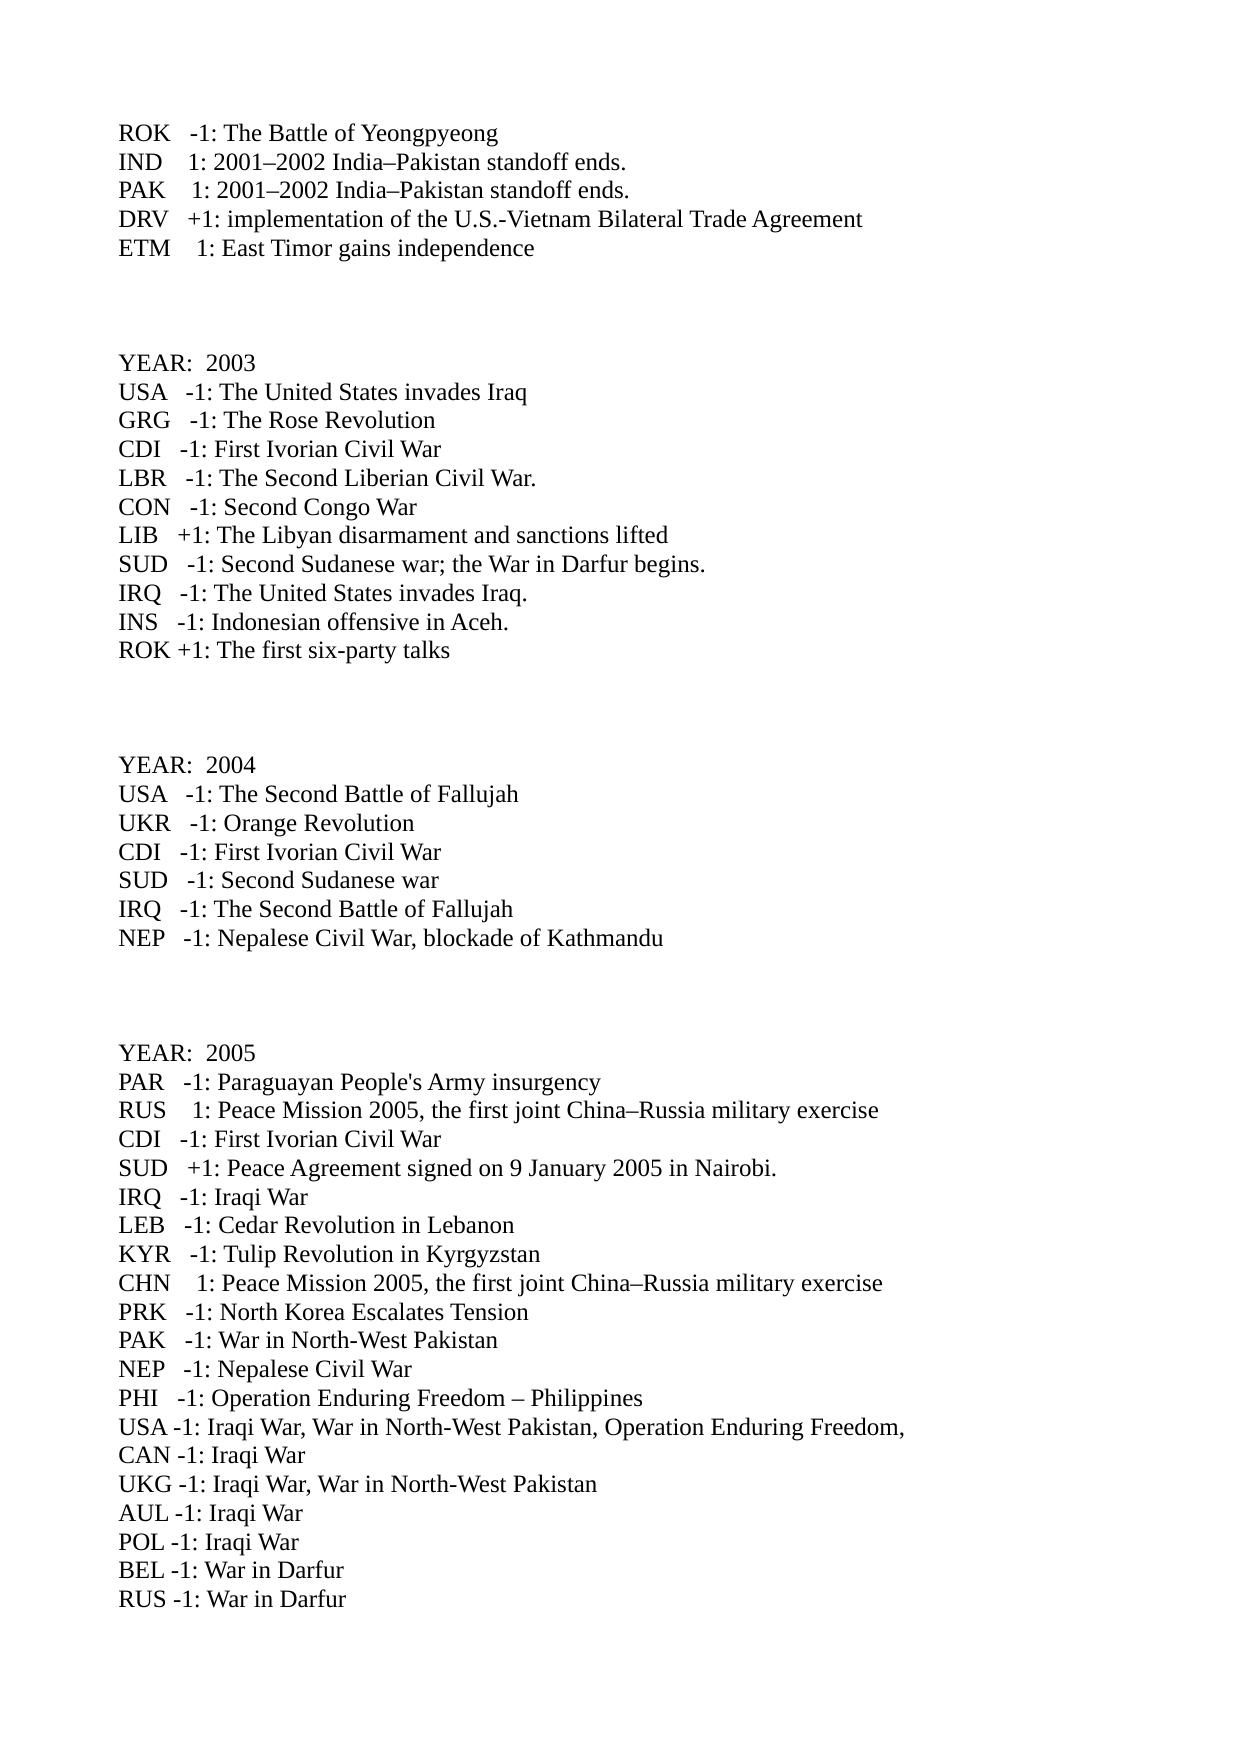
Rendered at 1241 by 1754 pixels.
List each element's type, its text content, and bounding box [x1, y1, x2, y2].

text IRQ -1: The United States invades Iraq. [118, 578, 1122, 607]
text RUS -1: War in Darfur [118, 1584, 1122, 1613]
text NEP -1: Nepalese Civil War, blockade of Kathmandu [118, 923, 1122, 952]
text PAK 1: 2001–2002 India–Pakistan standoff ends. [118, 176, 1122, 204]
text AUL -1: Iraqi War [118, 1498, 1122, 1527]
text CON -1: Second Congo War [118, 492, 1122, 521]
text LBR -1: The Second Liberian Civil War. [118, 463, 1122, 492]
text YEAR: 2004 [118, 751, 1122, 779]
text PAR -1: Paraguayan People's Army insurgency [118, 1067, 1122, 1096]
text CHN 1: Peace Mission 2005, the first joint China–Russia military exercise [118, 1268, 1122, 1297]
text ROK +1: The first six-party talks [118, 636, 1122, 664]
text YEAR: 2003 [118, 348, 1122, 377]
text IRQ -1: Iraqi War [118, 1182, 1122, 1211]
text BEL -1: War in Darfur [118, 1556, 1122, 1584]
text NEP -1: Nepalese Civil War [118, 1354, 1122, 1383]
text UKG -1: Iraqi War, War in North-West Pakistan [118, 1469, 1122, 1498]
text PHI -1: Operation Enduring Freedom – Philippines [118, 1383, 1122, 1412]
text POL -1: Iraqi War [118, 1527, 1122, 1556]
text ROK -1: The Battle of Yeongpyeong [118, 118, 1122, 147]
text USA -1: Iraqi War, War in North-West Pakistan, Operation Enduring Freedom, [118, 1412, 1122, 1441]
text CAN -1: Iraqi War [118, 1441, 1122, 1469]
text SUD -1: Second Sudanese war; the War in Darfur begins. [118, 549, 1122, 578]
text PRK -1: North Korea Escalates Tension [118, 1297, 1122, 1326]
text YEAR: 2005 [118, 1038, 1122, 1067]
text CDI -1: First Ivorian Civil War [118, 1124, 1122, 1153]
text UKR -1: Orange Revolution [118, 808, 1122, 837]
text USA -1: The Second Battle of Fallujah [118, 779, 1122, 808]
text CDI -1: First Ivorian Civil War [118, 837, 1122, 866]
text IND 1: 2001–2002 India–Pakistan standoff ends. [118, 147, 1122, 176]
text ETM 1: East Timor gains independence [118, 233, 1122, 262]
text DRV +1: implementation of the U.S.-Vietnam Bilateral Trade Agreement [118, 204, 1122, 233]
text SUD +1: Peace Agreement signed on 9 January 2005 in Nairobi. [118, 1153, 1122, 1182]
text USA -1: The United States invades Iraq [118, 377, 1122, 406]
text KYR -1: Tulip Revolution in Kyrgyzstan [118, 1239, 1122, 1268]
text INS -1: Indonesian offensive in Aceh. [118, 607, 1122, 636]
text IRQ -1: The Second Battle of Fallujah [118, 894, 1122, 923]
text SUD -1: Second Sudanese war [118, 866, 1122, 894]
text LEB -1: Cedar Revolution in Lebanon [118, 1211, 1122, 1239]
text LIB +1: The Libyan disarmament and sanctions lifted [118, 521, 1122, 549]
text GRG -1: The Rose Revolution [118, 406, 1122, 434]
text PAK -1: War in North-West Pakistan [118, 1326, 1122, 1354]
text CDI -1: First Ivorian Civil War [118, 434, 1122, 463]
text RUS 1: Peace Mission 2005, the first joint China–Russia military exercise [118, 1096, 1122, 1124]
